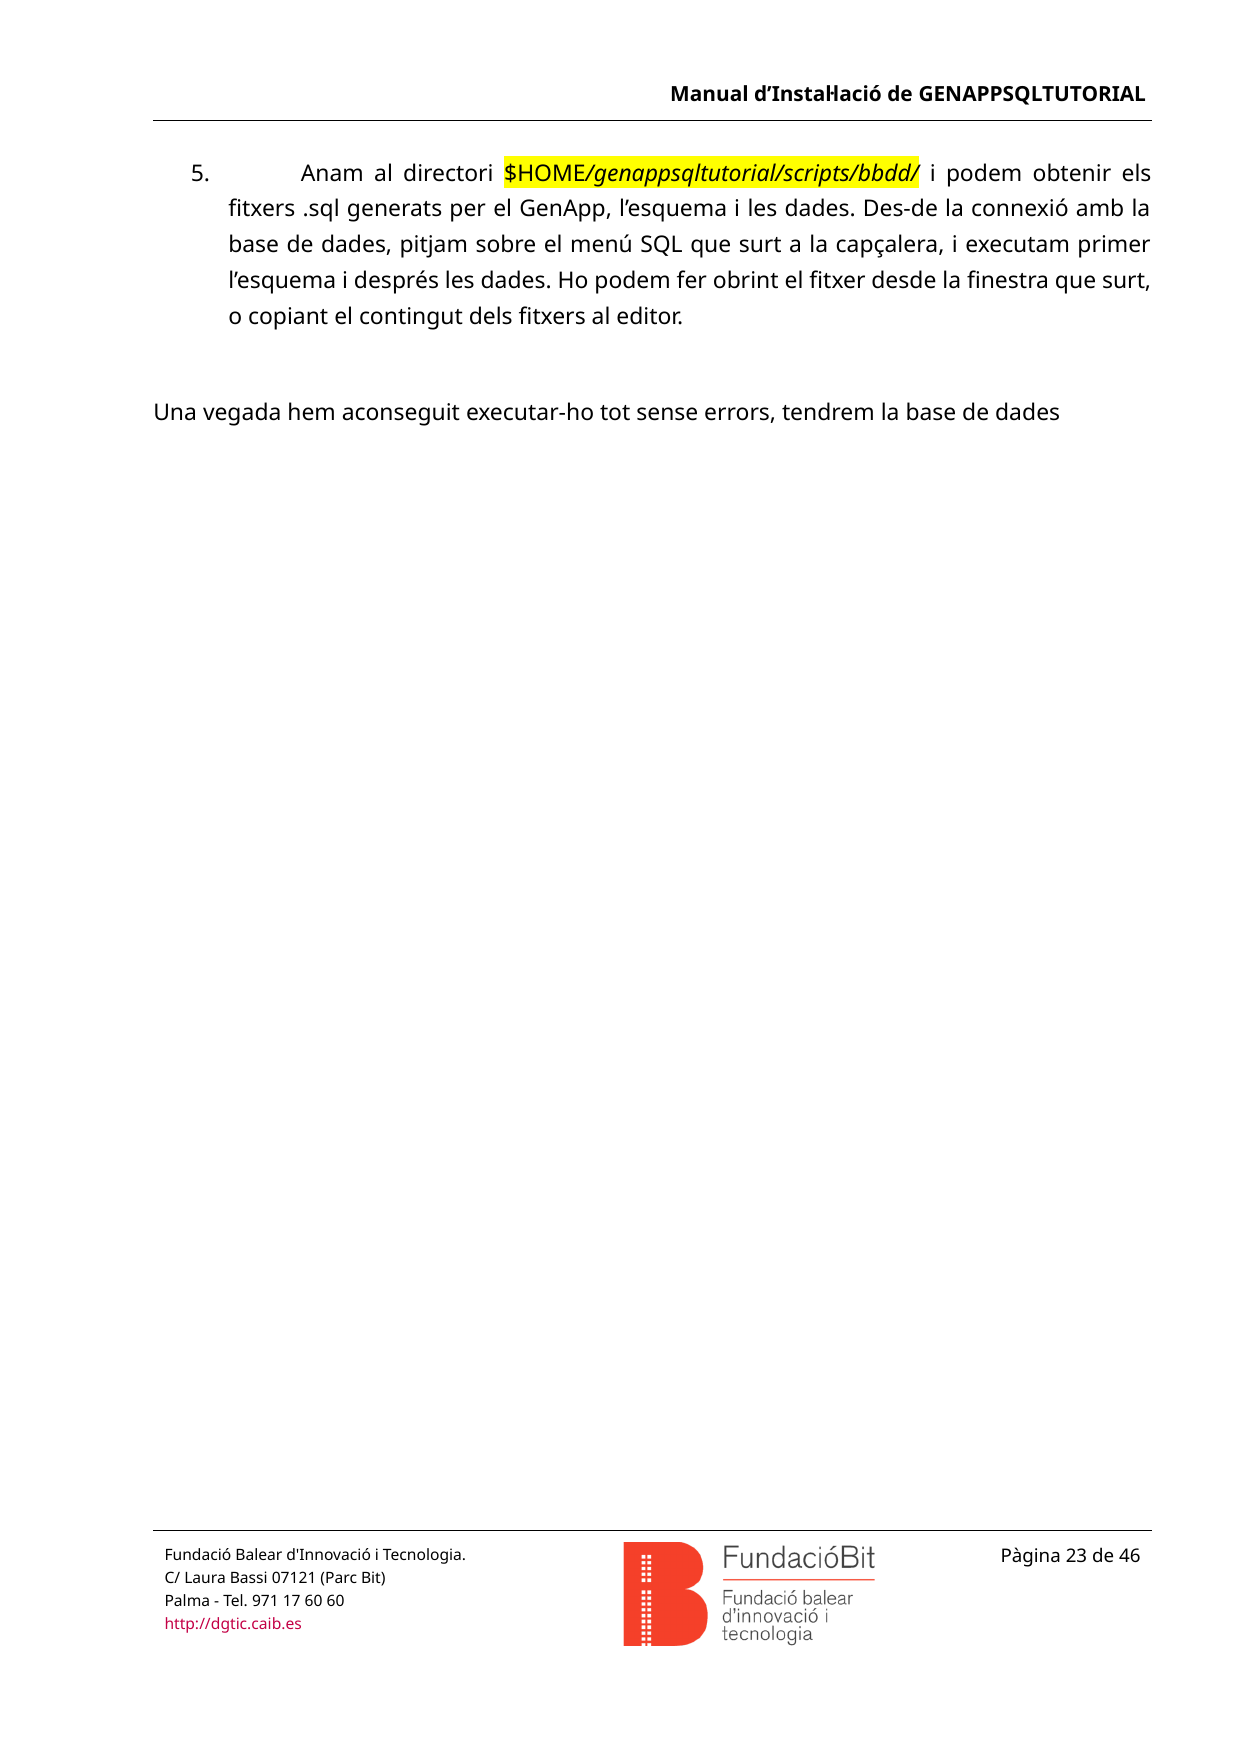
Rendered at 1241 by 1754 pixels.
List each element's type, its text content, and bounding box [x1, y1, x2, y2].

text Una vegada hem aconseguit executar-ho tot sense errors, tendrem la base de dades [153, 396, 1152, 427]
picture [623, 1542, 875, 1646]
list Anam al directori $HOME/genappsqltutorial/scripts/bbdd/ i podem obtenir els fitxers .sql generats per el GenApp, l’esquema i les dades. Des-de la connexió amb la base de dades, pitjam sobre el menú SQL que surt a la capçalera, i executam primer l’esquema i després les dades. Ho podem fer obrint el fitxer desde la finestra que surt, o copiant el contingut dels fitxers al editor. [191, 156, 1152, 331]
